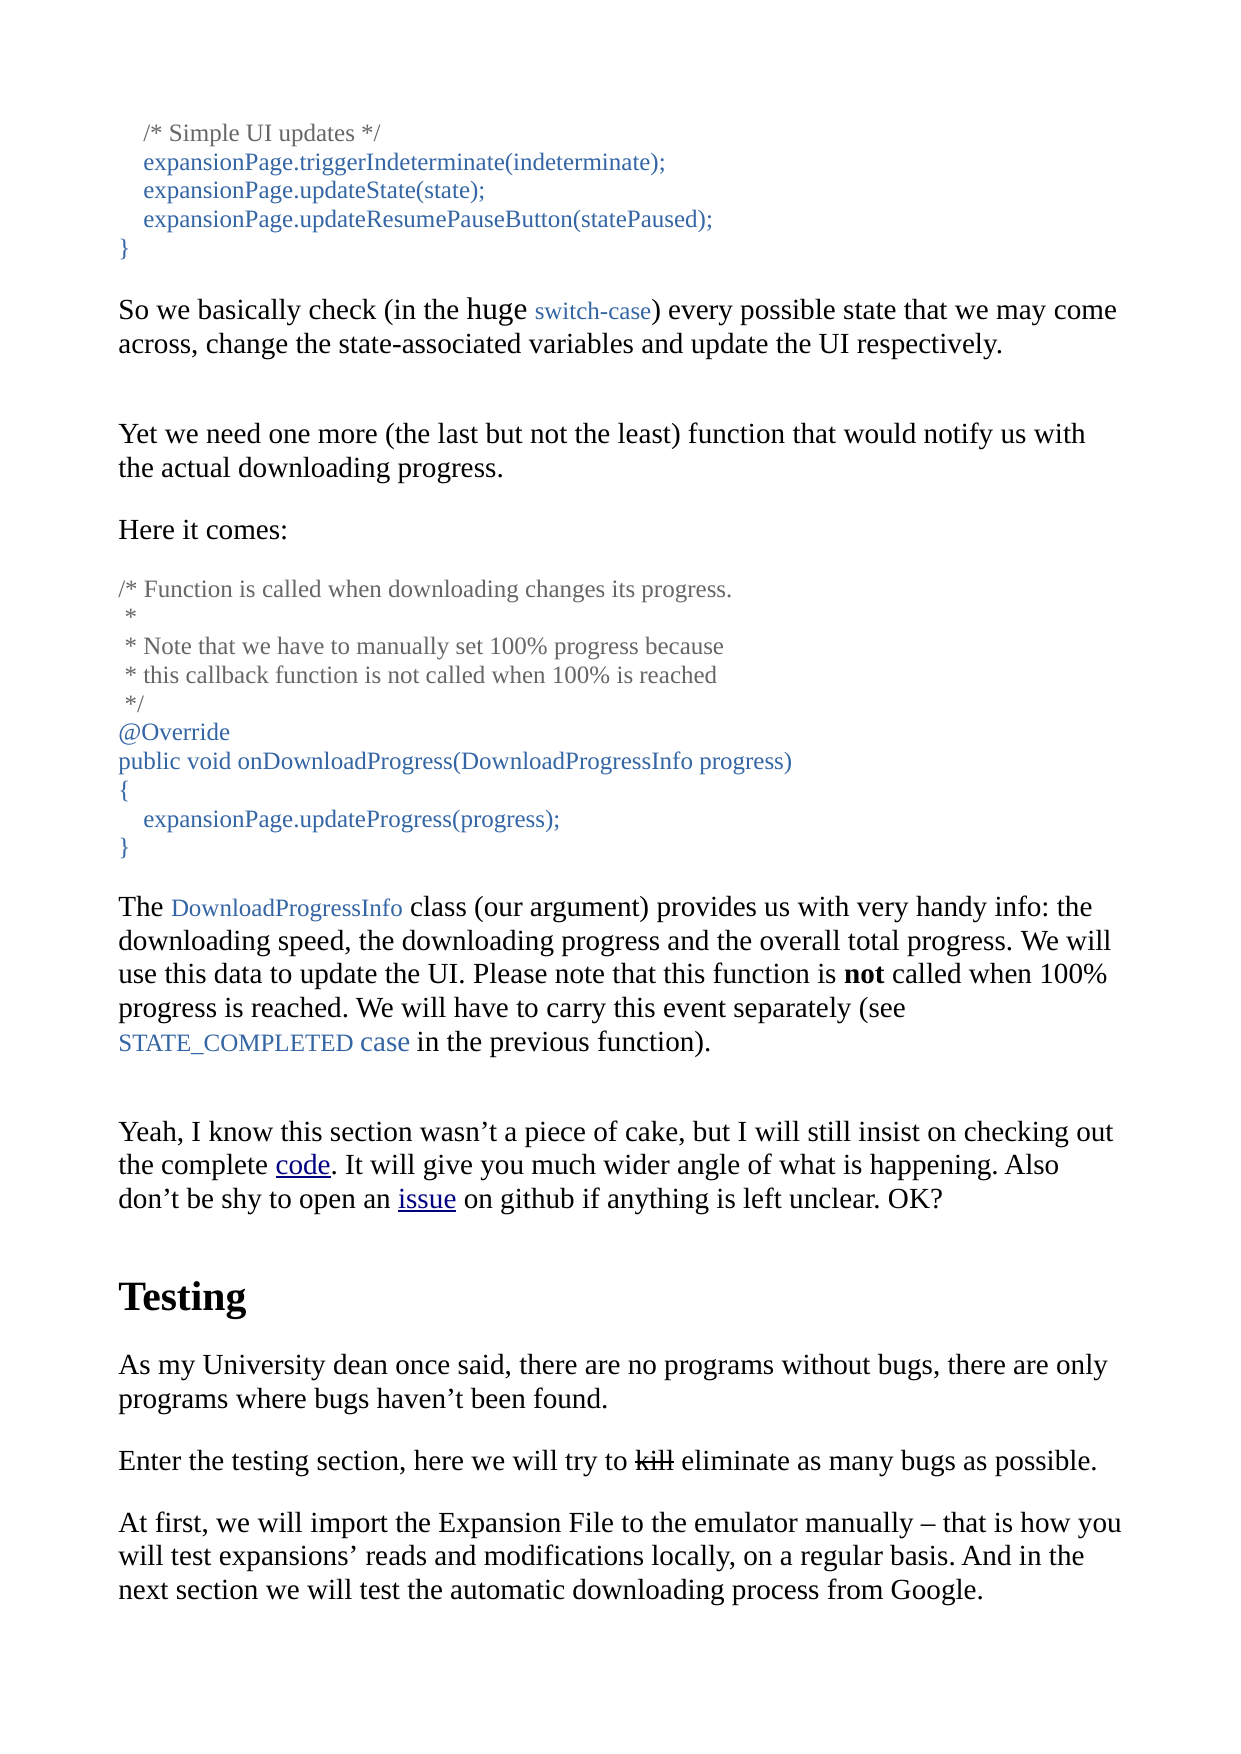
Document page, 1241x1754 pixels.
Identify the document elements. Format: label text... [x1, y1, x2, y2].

text Here it comes: [118, 512, 1122, 545]
text As my University dean once said, there are no programs without bugs, there are only programs where bugs haven’t been found. [118, 1347, 1122, 1414]
text So we basically check (in the huge switch-case) every possible state that we may come across, change the state-associated variables and update the UI respectively. [118, 290, 1122, 360]
text Enter the testing section, here we will try to kill eliminate as many bugs as possible. [118, 1443, 1122, 1476]
text Testing [118, 1271, 1122, 1319]
text /* Simple UI updates */ expansionPage.triggerIndeterminate(indeterminate); expansionPage.updateState(state); expansionPage.updateResumePauseButton(statePaused); } [118, 118, 1122, 262]
text /* Function is called when downloading changes its progress. * * Note that we have to manually set 100% progress because * this callback function is not called when 100% is reached */ @Override public void onDownloadProgress(DownloadProgressInfo progress) { expansionPage.updateProgress(progress); } [118, 574, 1122, 861]
text Yeah, I know this section wasn’t a piece of cake, but I will still insist on checking out the complete code. It will give you much wider angle of what is happening. Also don’t be shy to open an issue on github if anything is left unclear. OK? [118, 1114, 1122, 1214]
text Yet we need one more (the last but not the least) function that would notify us with the actual downloading progress. [118, 416, 1122, 483]
text The DownloadProgressInfo class (our argument) provides us with very handy info: the downloading speed, the downloading progress and the overall total progress. We will use this data to update the UI. Please note that this function is not called when 100% progress is reached. We will have to carry this event separately (see STATE_COMPLETED case in the previous function). [118, 889, 1122, 1057]
text At first, we will import the Expansion File to the emulator manually – that is how you will test expansions’ reads and modifications locally, on a regular basis. And in the next section we will test the automatic downloading process from Google. [118, 1505, 1122, 1605]
